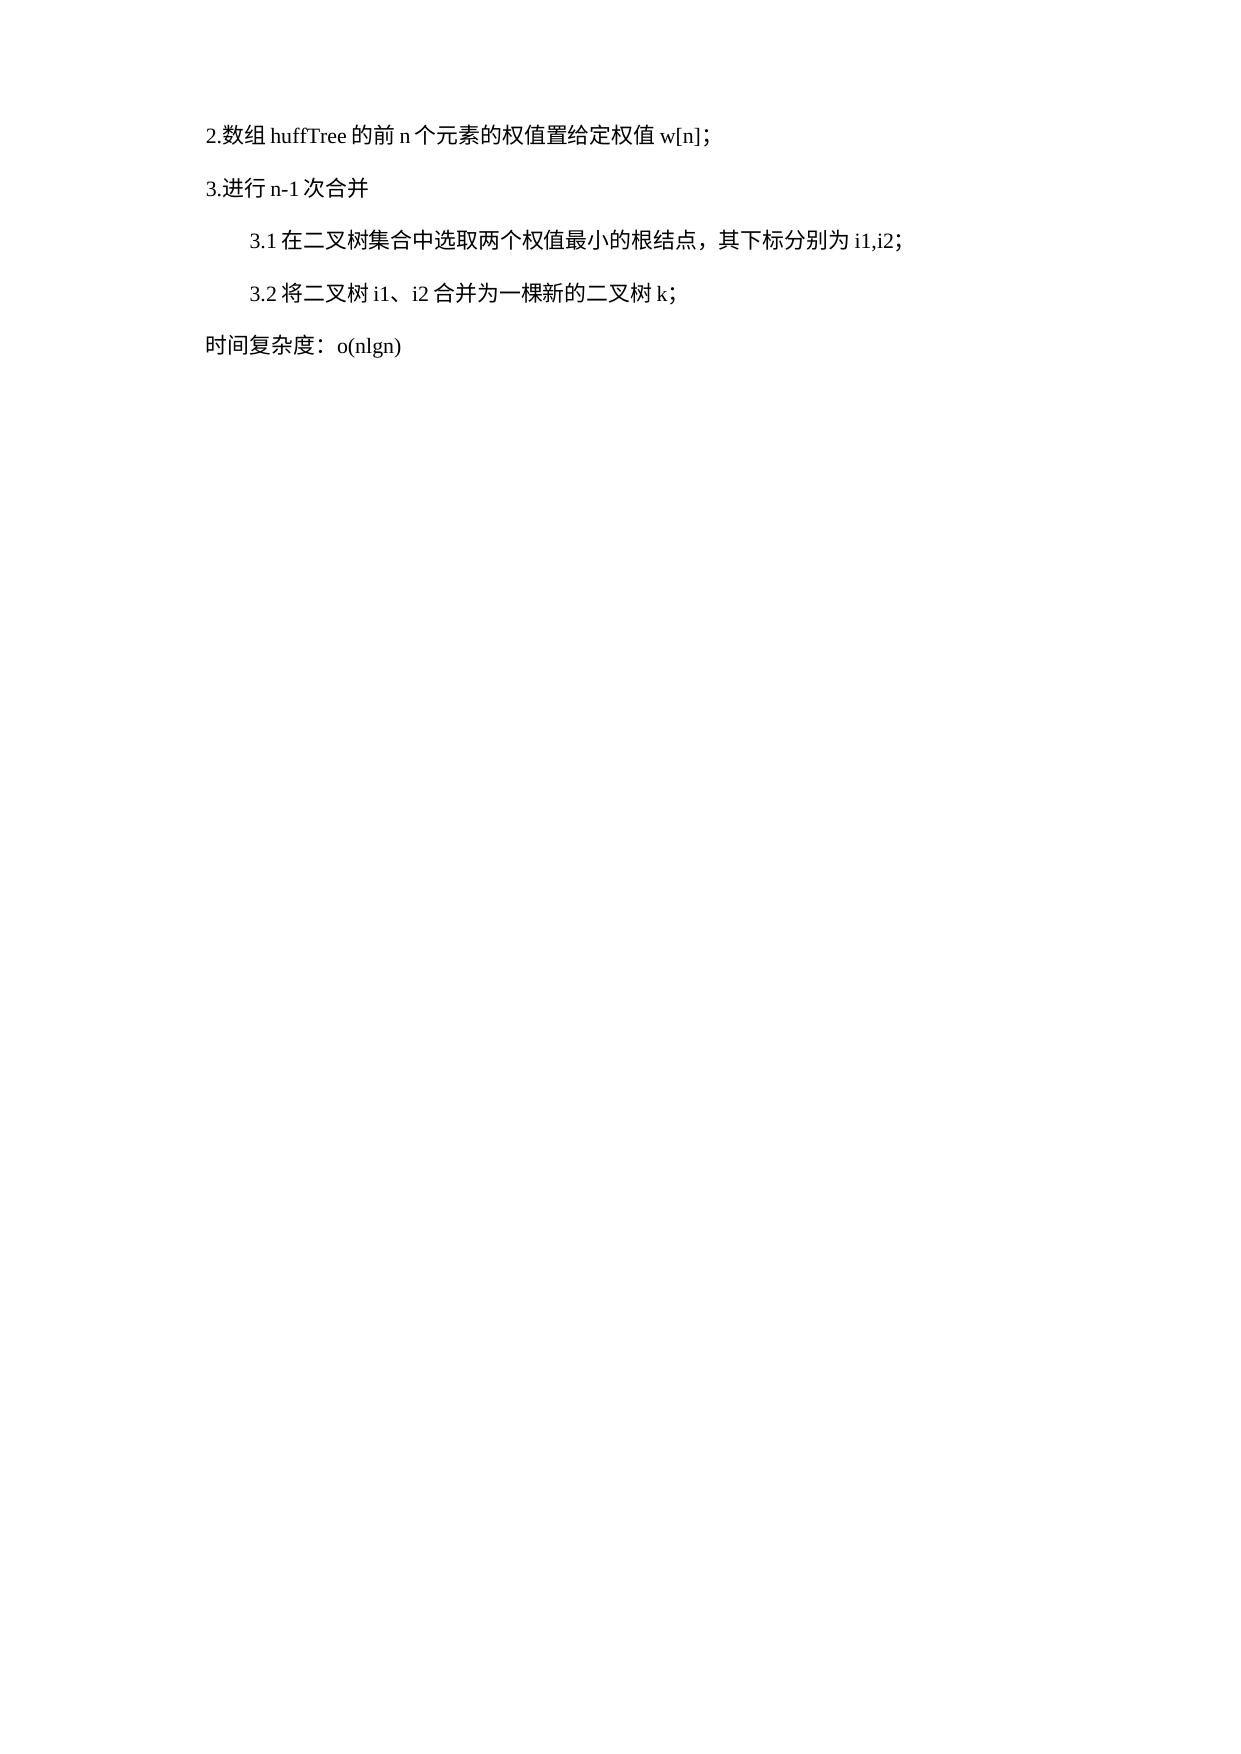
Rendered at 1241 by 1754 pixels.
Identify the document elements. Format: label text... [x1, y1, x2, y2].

text 3.1在二叉树集合中选取两个权值最小的根结点，其下标分别为i1,i2； [118, 223, 1122, 255]
text 2.数组huffTree的前n个元素的权值置给定权值w[n]； [118, 118, 1122, 150]
text 3.2将二叉树i1、i2合并为一棵新的二叉树k； [118, 276, 1122, 307]
text 时间复杂度：o(nlgn) [118, 328, 1122, 360]
text 3.进行n-1次合并 [118, 171, 1122, 202]
